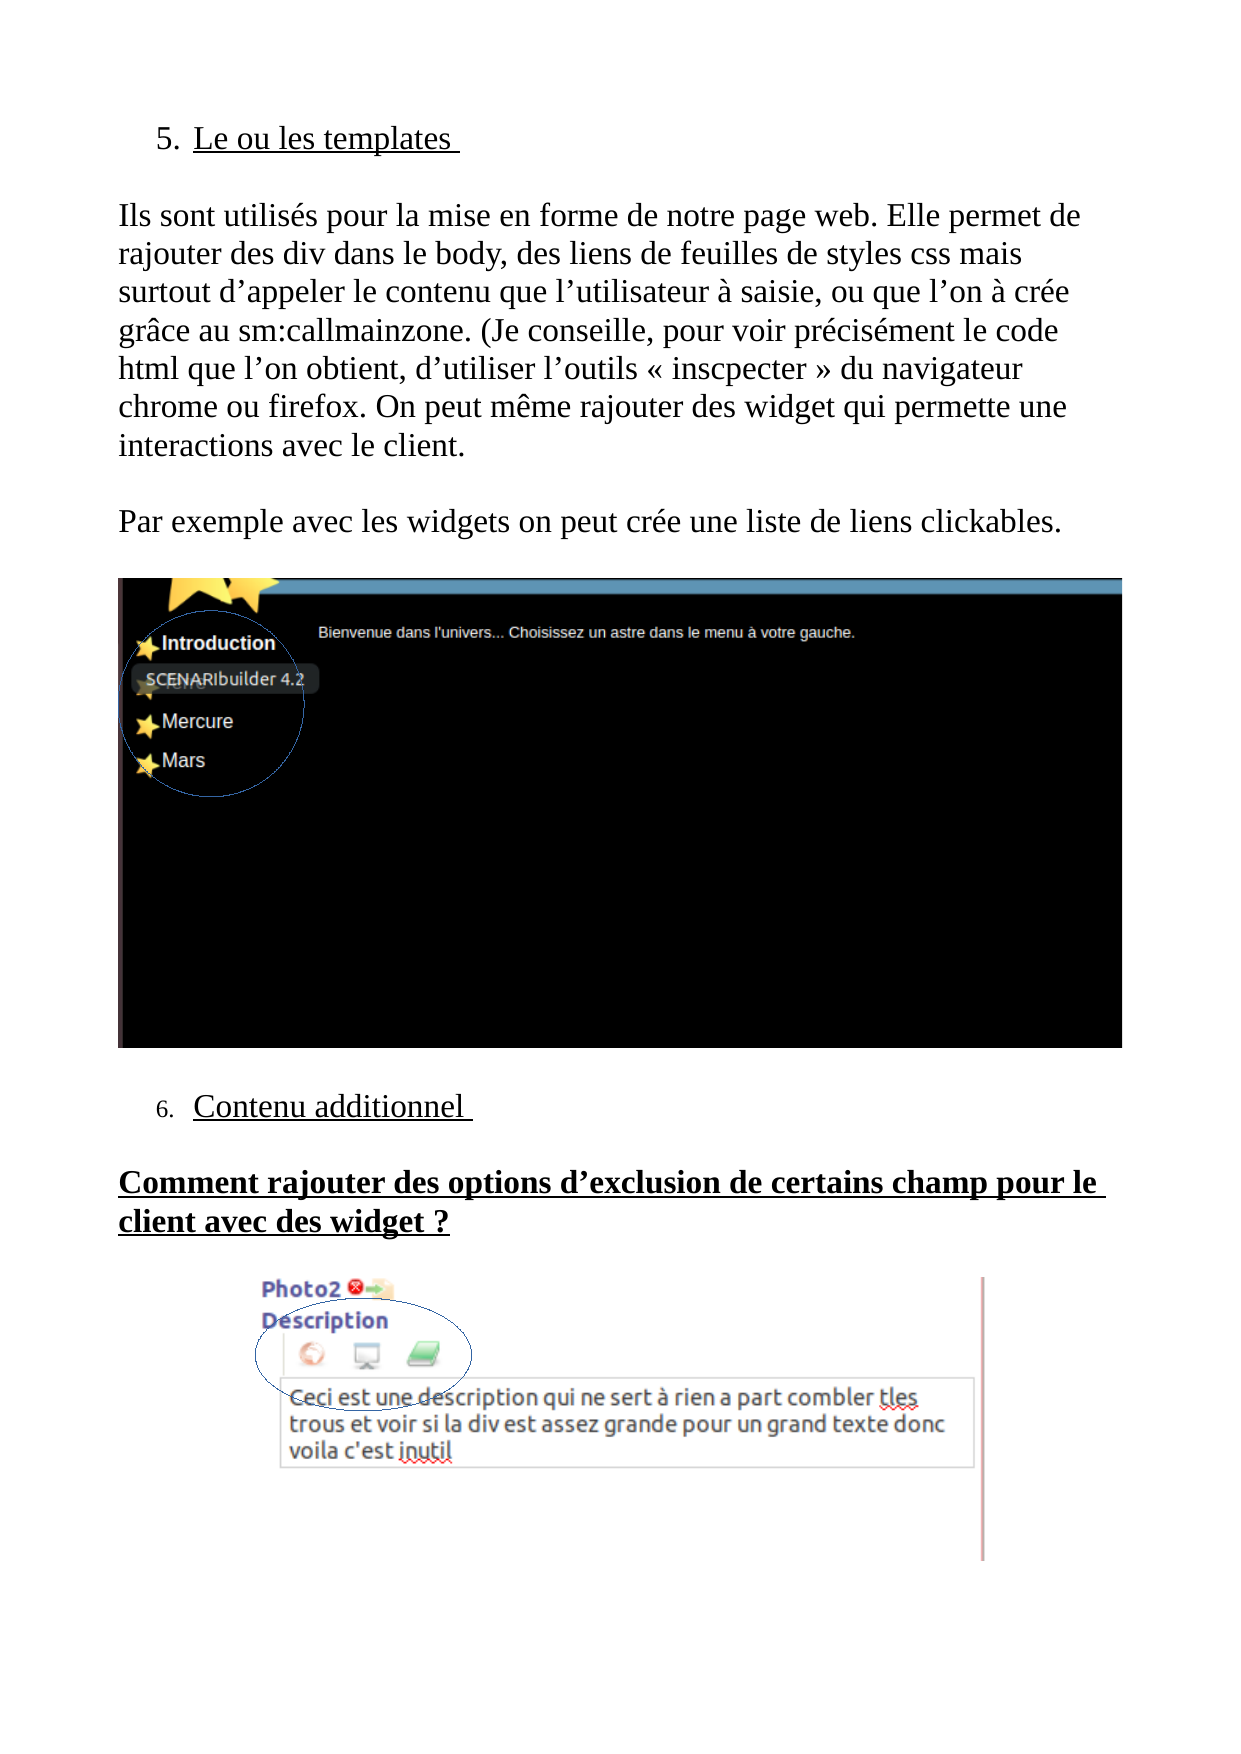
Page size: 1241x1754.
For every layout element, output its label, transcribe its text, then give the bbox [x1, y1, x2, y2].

text Comment rajouter des options d’exclusion de certains champ pour le client avec des widget ? [118, 1163, 1122, 1239]
picture [118, 578, 1123, 1048]
text Par exemple avec les widgets on peut crée une liste de liens clickables. [118, 501, 1122, 540]
list Le ou les templates [156, 118, 1122, 156]
list Contenu additionnel [156, 1086, 1122, 1124]
text Ils sont utilisés pour la mise en forme de notre page web. Elle permet de rajouter des div dans le body, des liens de feuilles de styles css mais surtout d’appeler le contenu que l’utilisateur à saisie, ou que l’on à crée grâce au sm:callmainzone. (Je conseille, pour voir précisément le code html que l’on obtient, d’utiliser l’outils « inscpecter » du navigateur chrome ou firefox. On peut même rajouter des widget qui permette une interactions avec le client. [118, 195, 1122, 463]
picture [255, 1277, 985, 1561]
